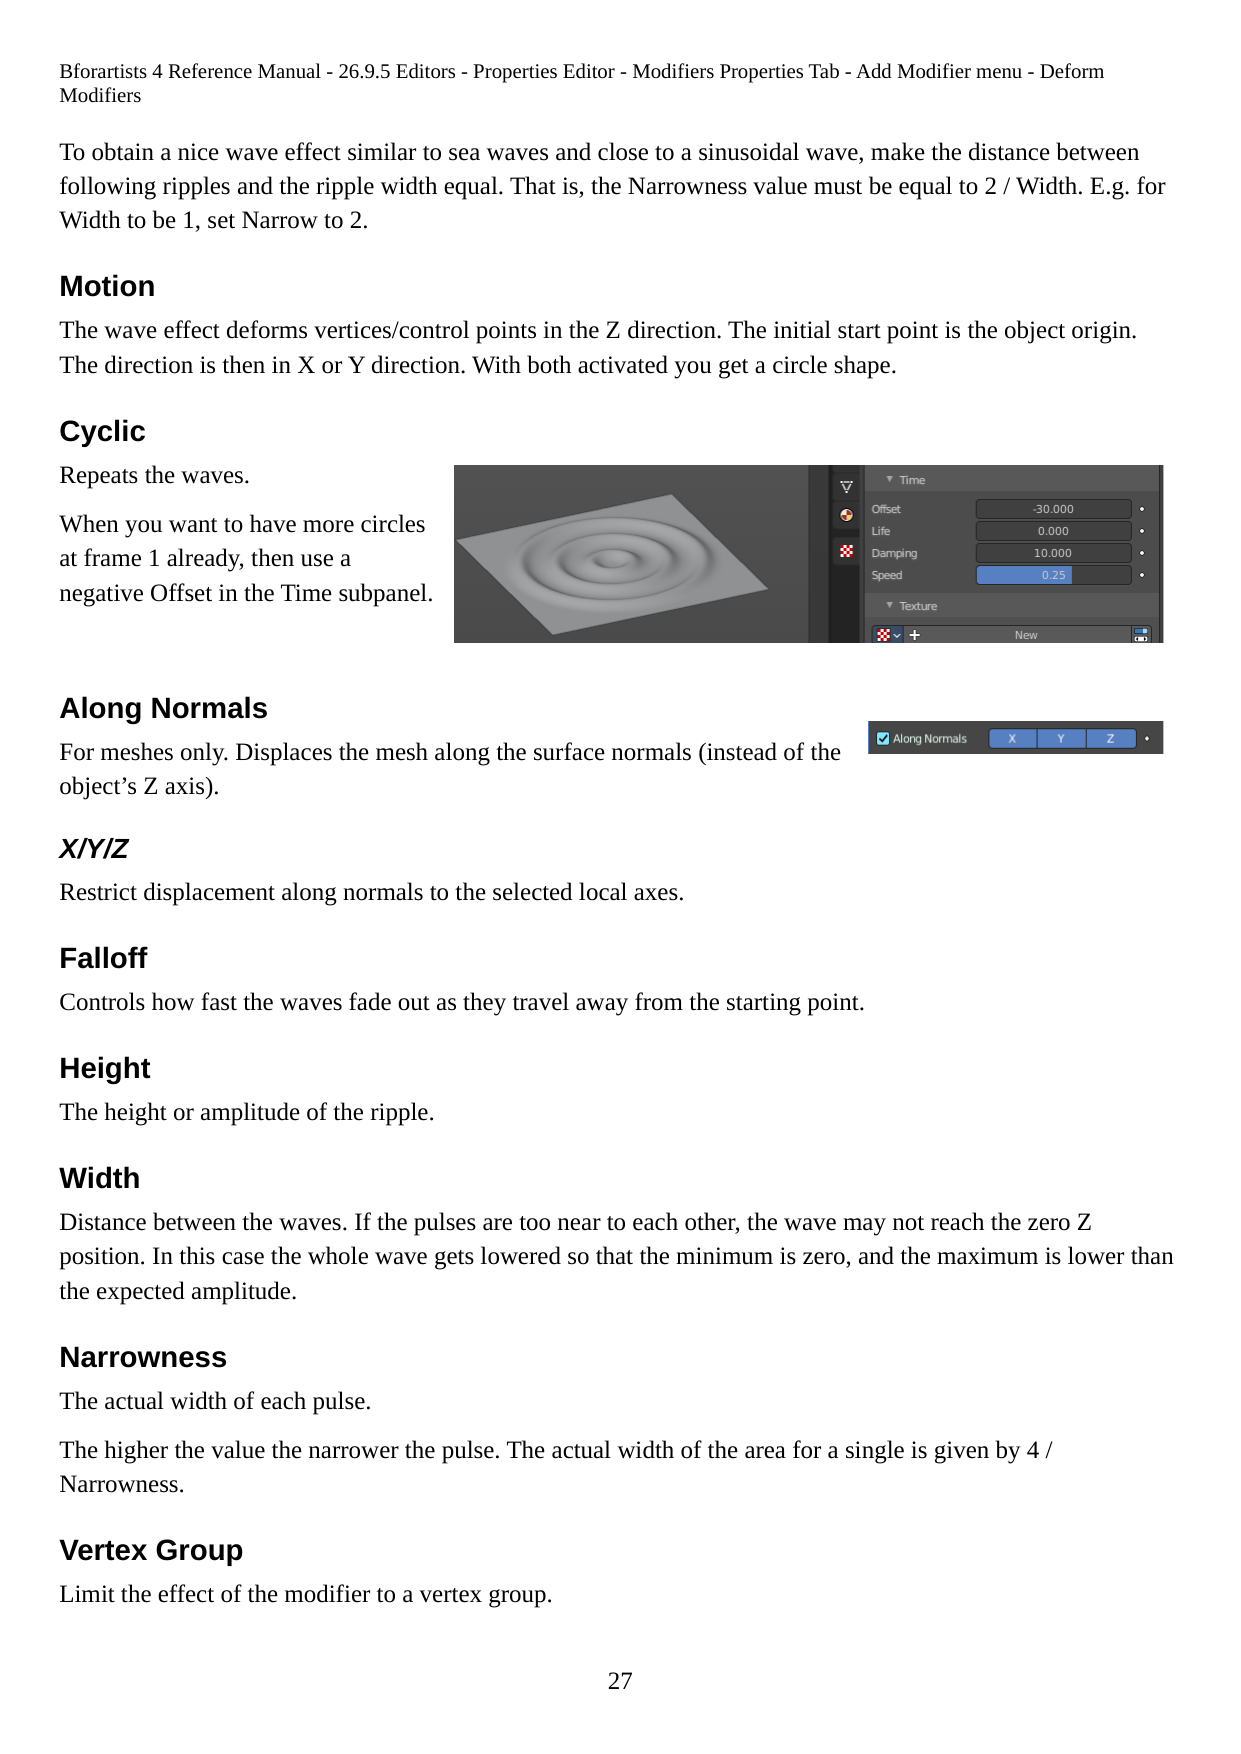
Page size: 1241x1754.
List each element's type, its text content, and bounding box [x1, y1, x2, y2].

subtitle Height [59, 1051, 1181, 1084]
subtitle Falloff [59, 941, 1181, 975]
text To obtain a nice wave effect similar to sea waves and close to a sinusoidal wave, make the distance between following ripples and the ripple width equal. That is, the Narrowness value must be equal to 2 / Width. E.g. for Width to be 1, set Narrow to 2. [59, 137, 1181, 234]
text The wave effect deforms vertices/control points in the Z direction. The initial start point is the object origin. The direction is then in X or Y direction. With both activated you get a circle shape. [59, 316, 1181, 379]
picture [868, 721, 1164, 754]
text When you want to have more circles at frame 1 already, then use a negative Offset in the Time subpanel. [59, 509, 454, 607]
subtitle Motion [59, 269, 1181, 303]
text The higher the value the narrower the pulse. The actual width of the area for a single is given by 4 / Narrowness. [59, 1435, 1181, 1498]
subtitle Width [59, 1161, 1181, 1194]
text Repeats the waves. [59, 460, 1181, 489]
picture [454, 465, 1164, 643]
text Distance between the waves. If the pulses are too near to each other, the wave may not reach the zero Z position. In this case the whole wave gets lowered so that the minimum is zero, and the maximum is lower than the expected amplitude. [59, 1207, 1181, 1305]
text Limit the effect of the modifier to a vertex group. [59, 1579, 1181, 1608]
subtitle Narrowness [59, 1339, 1181, 1373]
subtitle Cyclic [59, 414, 1181, 447]
subtitle Along Normals [59, 691, 1181, 724]
text For meshes only. Displaces the mesh along the surface normals (instead of the object’s Z axis). [59, 737, 1181, 800]
text Controls how fast the waves fade out as they travel away from the starting point. [59, 987, 1181, 1016]
text Restrict displacement along normals to the selected local axes. [59, 877, 1181, 906]
text The actual width of each pulse. [59, 1386, 1181, 1414]
subtitle Vertex Group [59, 1533, 1181, 1567]
text The height or amplitude of the ripple. [59, 1097, 1181, 1126]
subtitle X/Y/Z [59, 833, 1181, 865]
